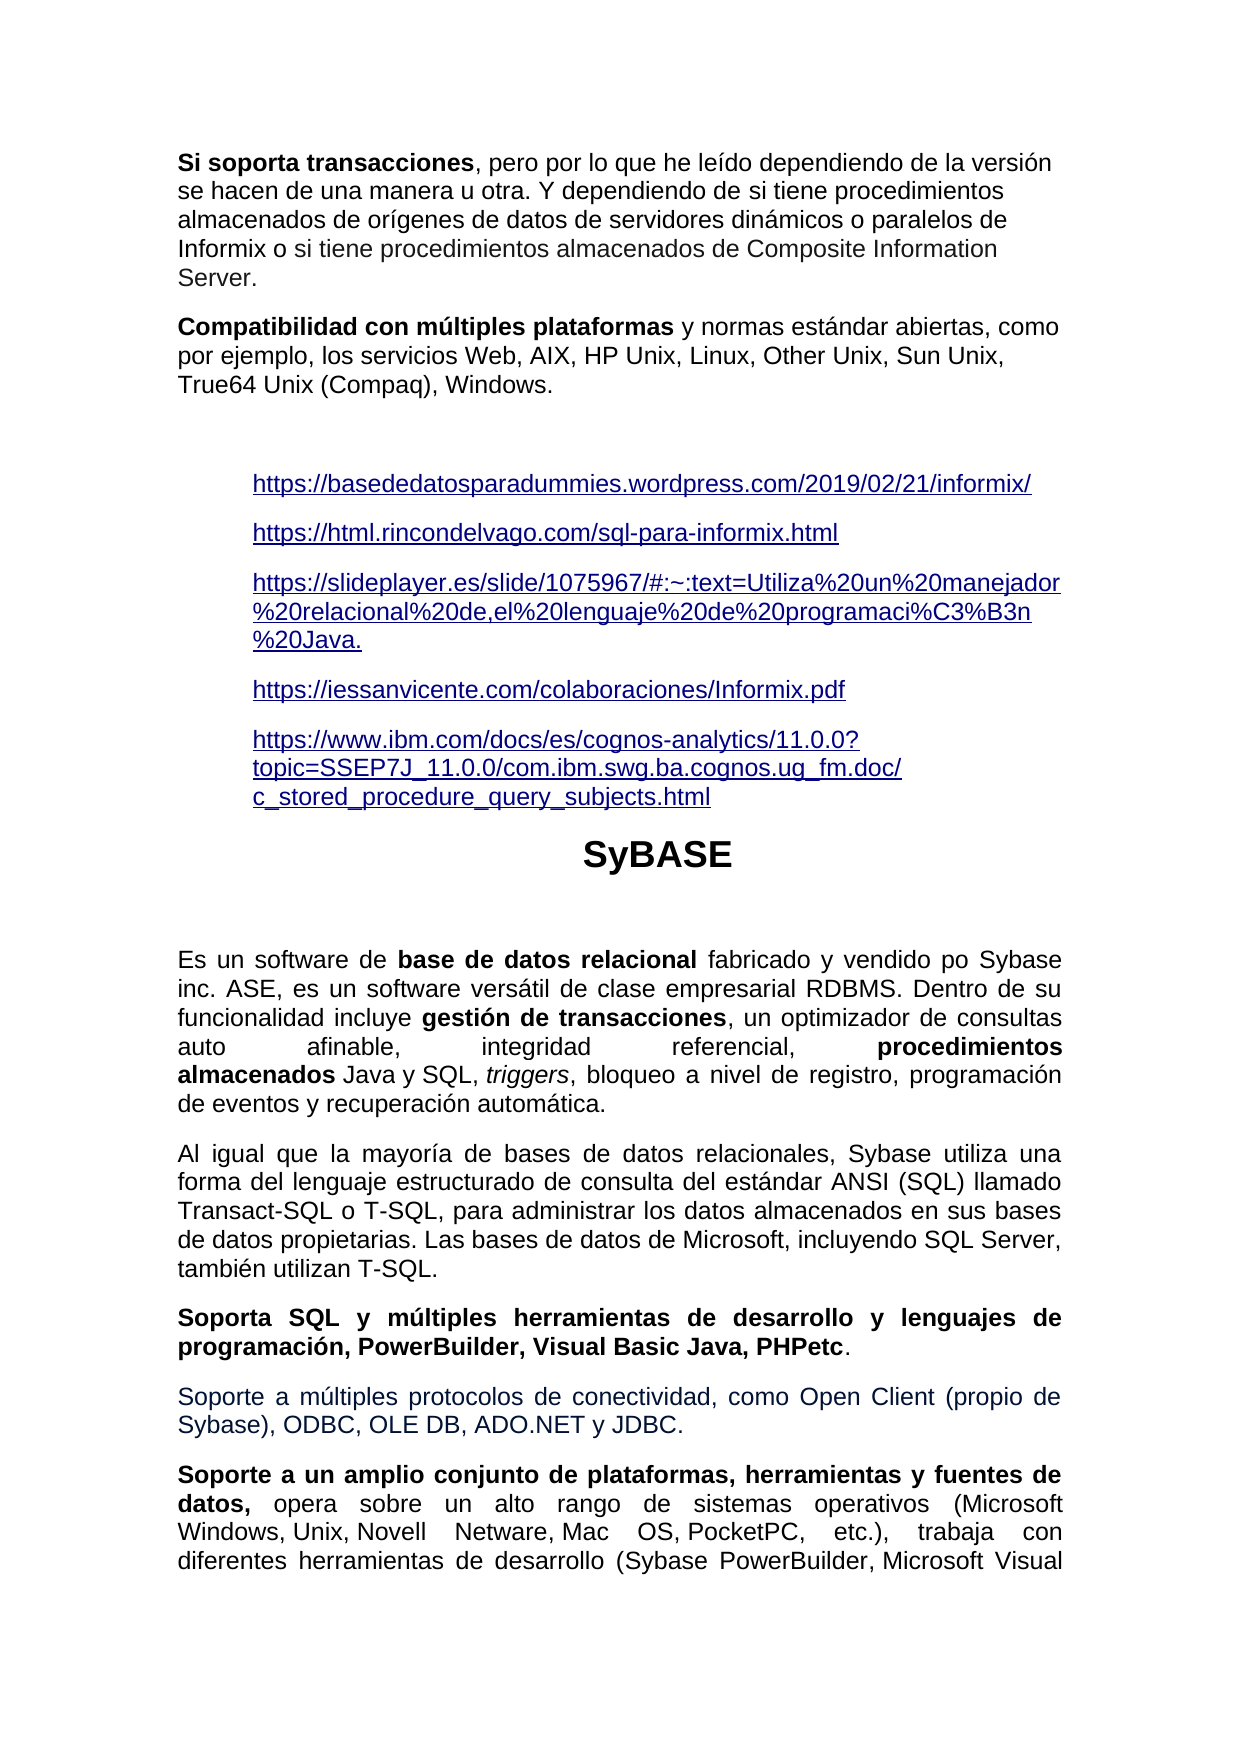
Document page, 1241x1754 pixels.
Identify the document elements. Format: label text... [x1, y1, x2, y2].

text Soporta SQL y múltiples herramientas de desarrollo y lenguajes de programación, PowerBuilder, Visual Basic Java, PHPetc. [177, 1303, 1063, 1361]
text https://iessanvicente.com/colaboraciones/Informix.pdf [252, 675, 1063, 704]
text https://slideplayer.es/slide/1075967/#:~:text=Utiliza%20un%20manejador%20relacional%20de,el%20lenguaje%20de%20programaci%C3%B3n%20Java. [252, 568, 1063, 654]
text https://www.ibm.com/docs/es/cognos-analytics/11.0.0?topic=SSEP7J_11.0.0/com.ibm.swg.ba.cognos.ug_fm.doc/c_stored_procedure_query_subjects.html [252, 725, 1063, 811]
text Soporte a múltiples protocolos de conectividad, como Open Client (propio de Sybase), ODBC, OLE DB, ADO.NET y JDBC. [177, 1382, 1063, 1439]
text Al igual que la mayoría de bases de datos relacionales, Sybase utiliza una forma del lenguaje estructurado de consulta del estándar ANSI (SQL) llamado Transact-SQL o T-SQL, para administrar los datos almacenados en sus bases de datos propietarias. Las bases de datos de Microsoft, incluyendo SQL Server, también utilizan T-SQL. [177, 1139, 1063, 1282]
text https://basededatosparadummies.wordpress.com/2019/02/21/informix/ [252, 469, 1063, 498]
text Es un software de base de datos relacional fabricado y vendido po Sybase inc. ASE, es un software versátil de clase empresarial RDBMS. Dentro de su funcionalidad incluye gestión de transacciones, un optimizador de consultas auto afinable, integridad referencial, procedimientos almacenados Java y SQL, triggers, bloqueo a nivel de registro, programación de eventos y recuperación automática. [177, 945, 1063, 1118]
text https://html.rincondelvago.com/sql-para-informix.html [252, 518, 1063, 547]
text Soporte a un amplio conjunto de plataformas, herramientas y fuentes de datos, opera sobre un alto rango de sistemas operativos (Microsoft Windows, Unix, Novell Netware, Mac OS, PocketPC, etc.), trabaja con diferentes herramientas de desarrollo (Sybase PowerBuilder, Microsoft Visual [177, 1460, 1063, 1575]
text SyBASE [252, 832, 1063, 875]
text Si soporta transacciones, pero por lo que he leído dependiendo de la versión se hacen de una manera u otra. Y dependiendo de si tiene procedimientos almacenados de orígenes de datos de servidores dinámicos o paralelos de Informix o si tiene procedimientos almacenados de Composite Information Server. [177, 148, 1063, 291]
text Compatibilidad con múltiples plataformas y normas estándar abiertas, como por ejemplo, los servicios Web, AIX, HP Unix, Linux, Other Unix, Sun Unix, True64 Unix (Compaq), Windows. [177, 312, 1063, 398]
